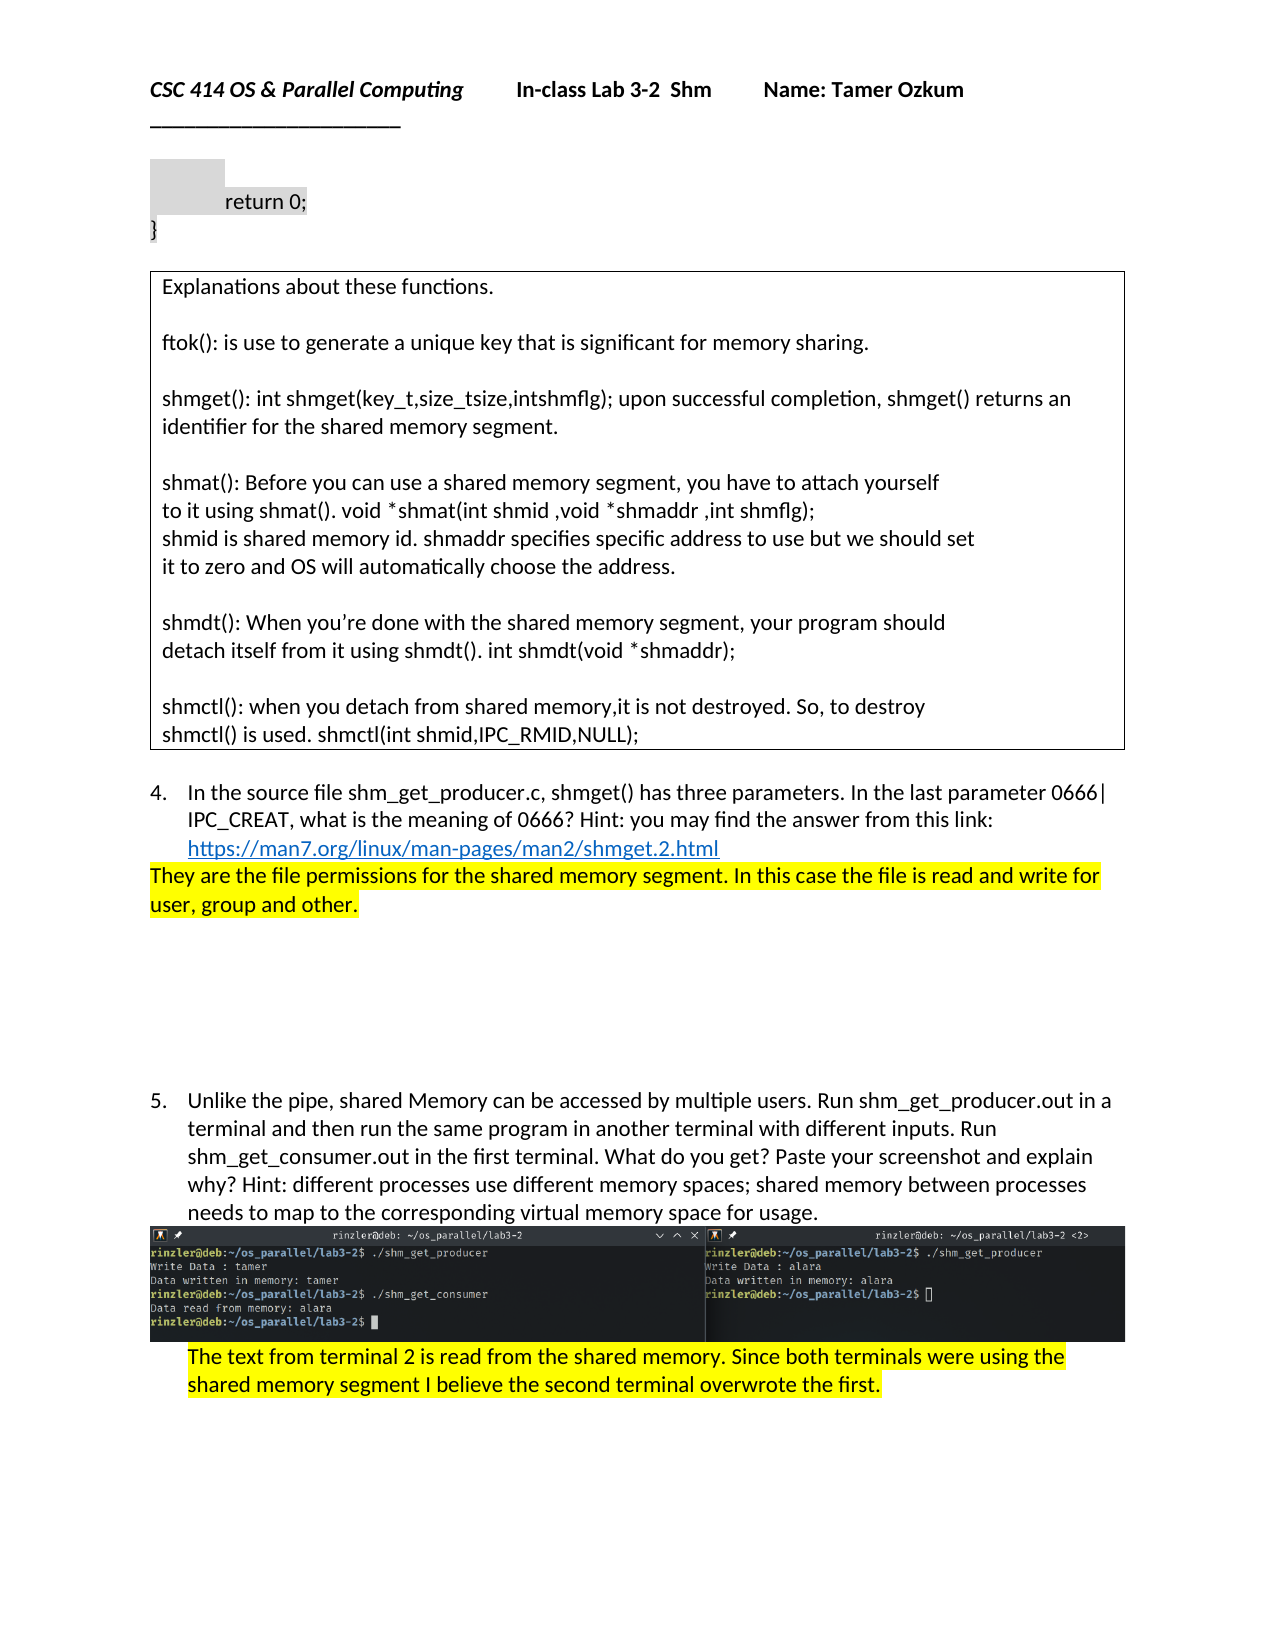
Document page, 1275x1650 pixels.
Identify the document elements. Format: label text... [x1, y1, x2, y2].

table_header Explanations about these functions. ftok(): is use to generate a unique key that is significant for memory sharing. shmget(): int shmget(key_t,size_tsize,intshmflg); upon successful completion, shmget() returns an identifier for the shared memory segment. shmat(): Before you can use a shared memory segment, you have to attach yourself to it using shmat(). void *shmat(int shmid ,void *shmaddr ,int shmflg); shmid is shared memory id. shmaddr specifies specific address to use but we should set it to zero and OS will automatically choose the address. shmdt(): When you’re done with the shared memory segment, your program should detach itself from it using shmdt(). int shmdt(void *shmaddr); shmctl(): when you detach from shared memory,it is not destroyed. So, to destroy shmctl() is used. shmctl(int shmid,IPC_RMID,NULL); [151, 272, 1124, 748]
text return 0; [150, 187, 1125, 215]
text They are the file permissions for the shared memory segment. In this case the file is read and write for user, group and other. [150, 862, 1125, 918]
list In the source file shm_get_producer.c, shmget() has three parameters. In the last parameter 0666|IPC_CREAT, what is the meaning of 0666? Hint: you may find the answer from this link: [150, 778, 1125, 834]
list Unlike the pipe, shared Memory can be accessed by multiple users. Run shm_get_producer.out in a terminal and then run the same program in another terminal with different inputs. Run shm_get_consumer.out in the first terminal. What do you get? Paste your screenshot and explain why? Hint: different processes use different memory spaces; shared memory between processes needs to map to the corresponding virtual memory space for usage. [150, 1086, 1125, 1226]
list The text from terminal 2 is read from the shared memory. Since both terminals were using the shared memory segment I believe the second terminal overwrote the first. [150, 1342, 1125, 1398]
list https://man7.org/linux/man-pages/man2/shmget.2.html [187, 834, 1125, 862]
text } [150, 215, 1125, 243]
picture [150, 1226, 1125, 1342]
